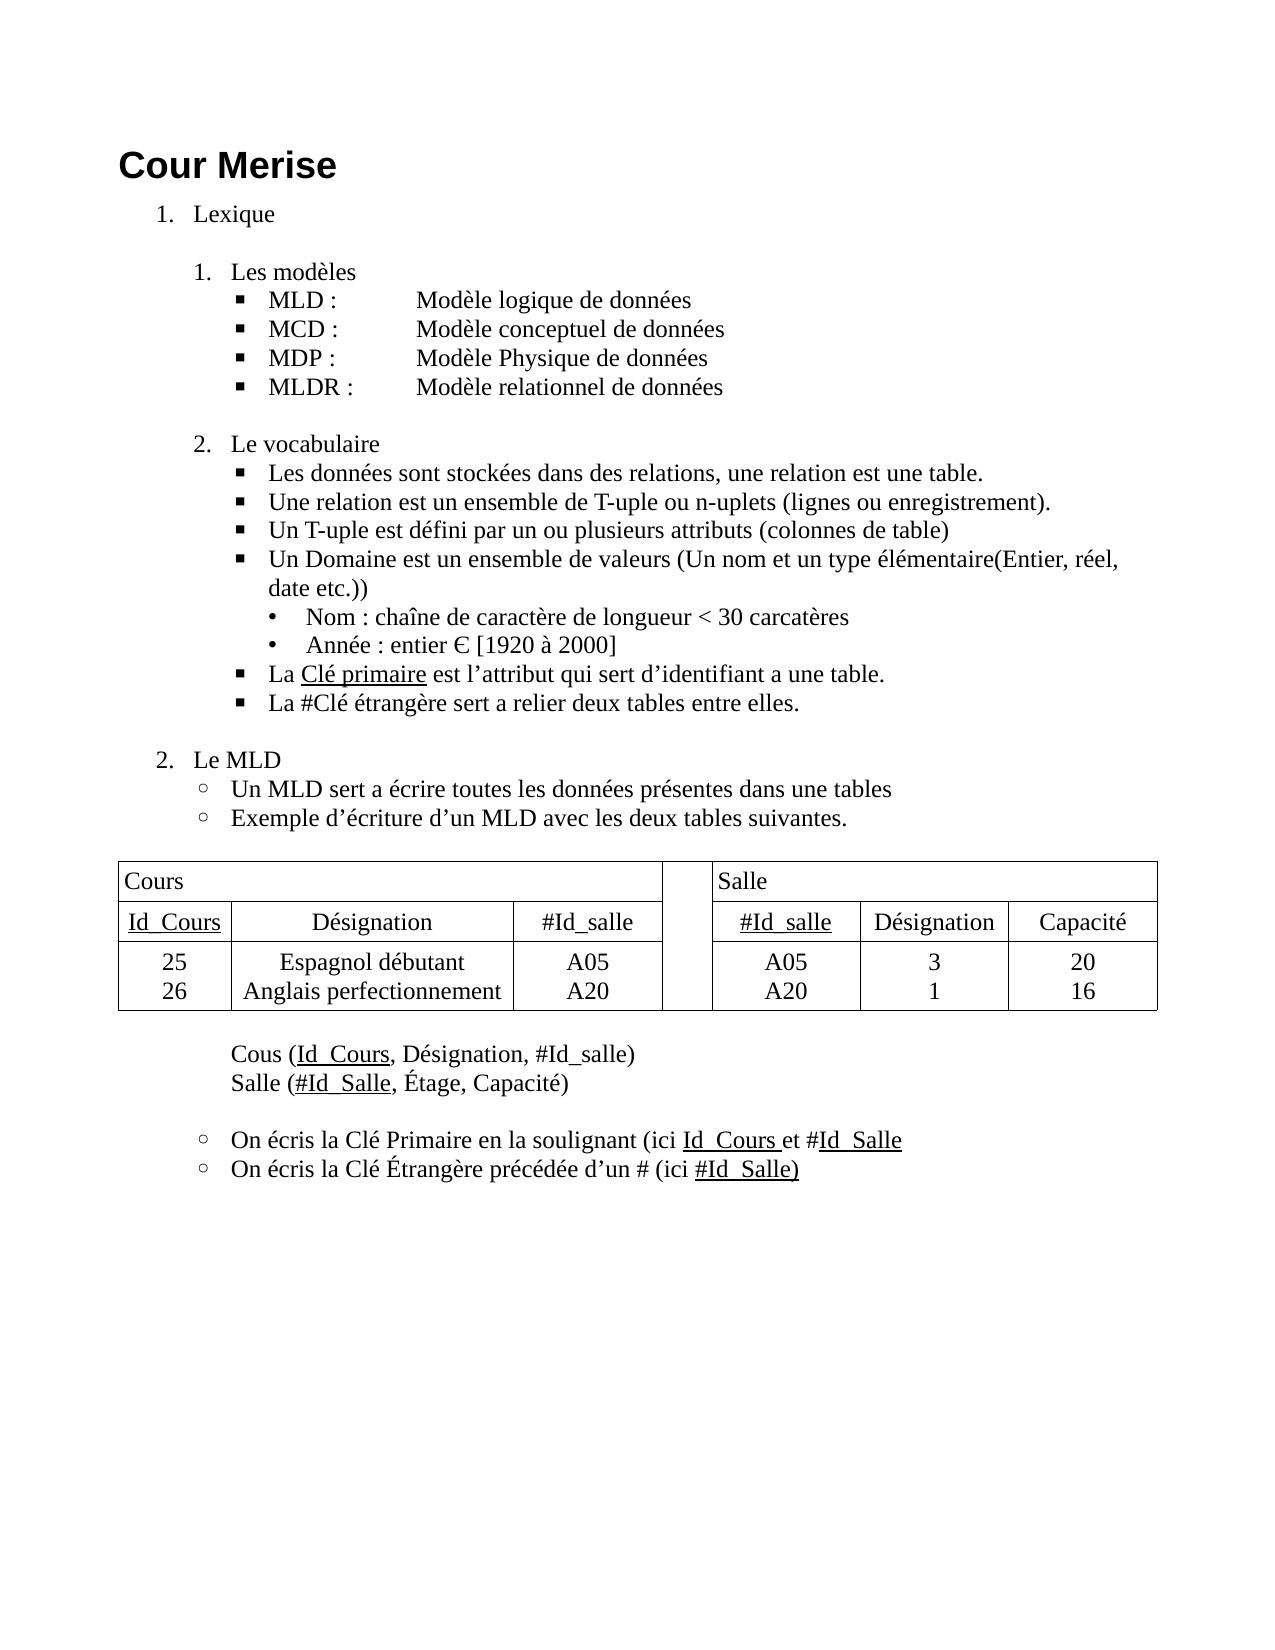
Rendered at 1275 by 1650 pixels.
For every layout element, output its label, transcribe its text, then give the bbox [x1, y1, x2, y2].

list Exemple d’écriture d’un MLD avec les deux tables suivantes. [193, 803, 1157, 861]
list La Clé primaire est l’attribut qui sert d’identifiant a une table. [231, 659, 1157, 688]
list Les données sont stockées dans des relations, une relation est une table. [231, 458, 1157, 487]
subtitle Cour Merise [118, 143, 1157, 187]
table_cell A05 A20 [514, 942, 662, 1010]
table_cell Id_Cours [119, 902, 231, 941]
list Un MLD sert a écrire toutes les données présentes dans une tables [193, 774, 1157, 803]
table_cell Désignation [861, 902, 1008, 941]
table_cell 25 26 [119, 942, 231, 1010]
list Lexique [156, 199, 1157, 257]
list On écris la Clé Étrangère précédée d’un # (ici #Id_Salle) [193, 1154, 1157, 1212]
list Année : entier Є [1920 à 2000] [268, 631, 1157, 659]
table_cell 20 16 [1009, 942, 1157, 1010]
list MLDR : Modèle relationnel de données [231, 372, 1157, 429]
list Le MLD [156, 746, 1157, 774]
table_cell 3 1 [861, 942, 1008, 1010]
table_cell #Id_salle [713, 902, 860, 941]
list Le vocabulaire [193, 429, 1157, 458]
list Les modèles [193, 257, 1157, 286]
table_header Cours [119, 862, 662, 901]
table_cell #Id_salle [514, 902, 662, 941]
table_header [663, 862, 712, 1010]
table_cell Espagnol débutant Anglais perfectionnement [232, 942, 513, 1010]
list MDP : Modèle Physique de données [231, 343, 1157, 372]
list Un Domaine est un ensemble de valeurs (Un nom et un type élémentaire(Entier, réel, date etc.)) [231, 544, 1157, 602]
list MCD : Modèle conceptuel de données [231, 314, 1157, 343]
table_cell Capacité [1009, 902, 1157, 941]
table_header Salle [713, 862, 1157, 901]
table_cell A05 A20 [713, 942, 860, 1010]
list Nom : chaîne de caractère de longueur < 30 carcatères [268, 602, 1157, 631]
list La #Clé étrangère sert a relier deux tables entre elles. [231, 688, 1157, 746]
list Cous (Id_Cours, Désignation, #Id_salle) Salle (#Id_Salle, Étage, Capacité) [193, 1011, 1157, 1125]
list Une relation est un ensemble de T-uple ou n-uplets (lignes ou enregistrement). [231, 487, 1157, 516]
table_cell Désignation [232, 902, 513, 941]
list On écris la Clé Primaire en la soulignant (ici Id_Cours et #Id_Salle [193, 1125, 1157, 1154]
list Un T-uple est défini par un ou plusieurs attributs (colonnes de table) [231, 516, 1157, 544]
list MLD : Modèle logique de données [231, 286, 1157, 314]
